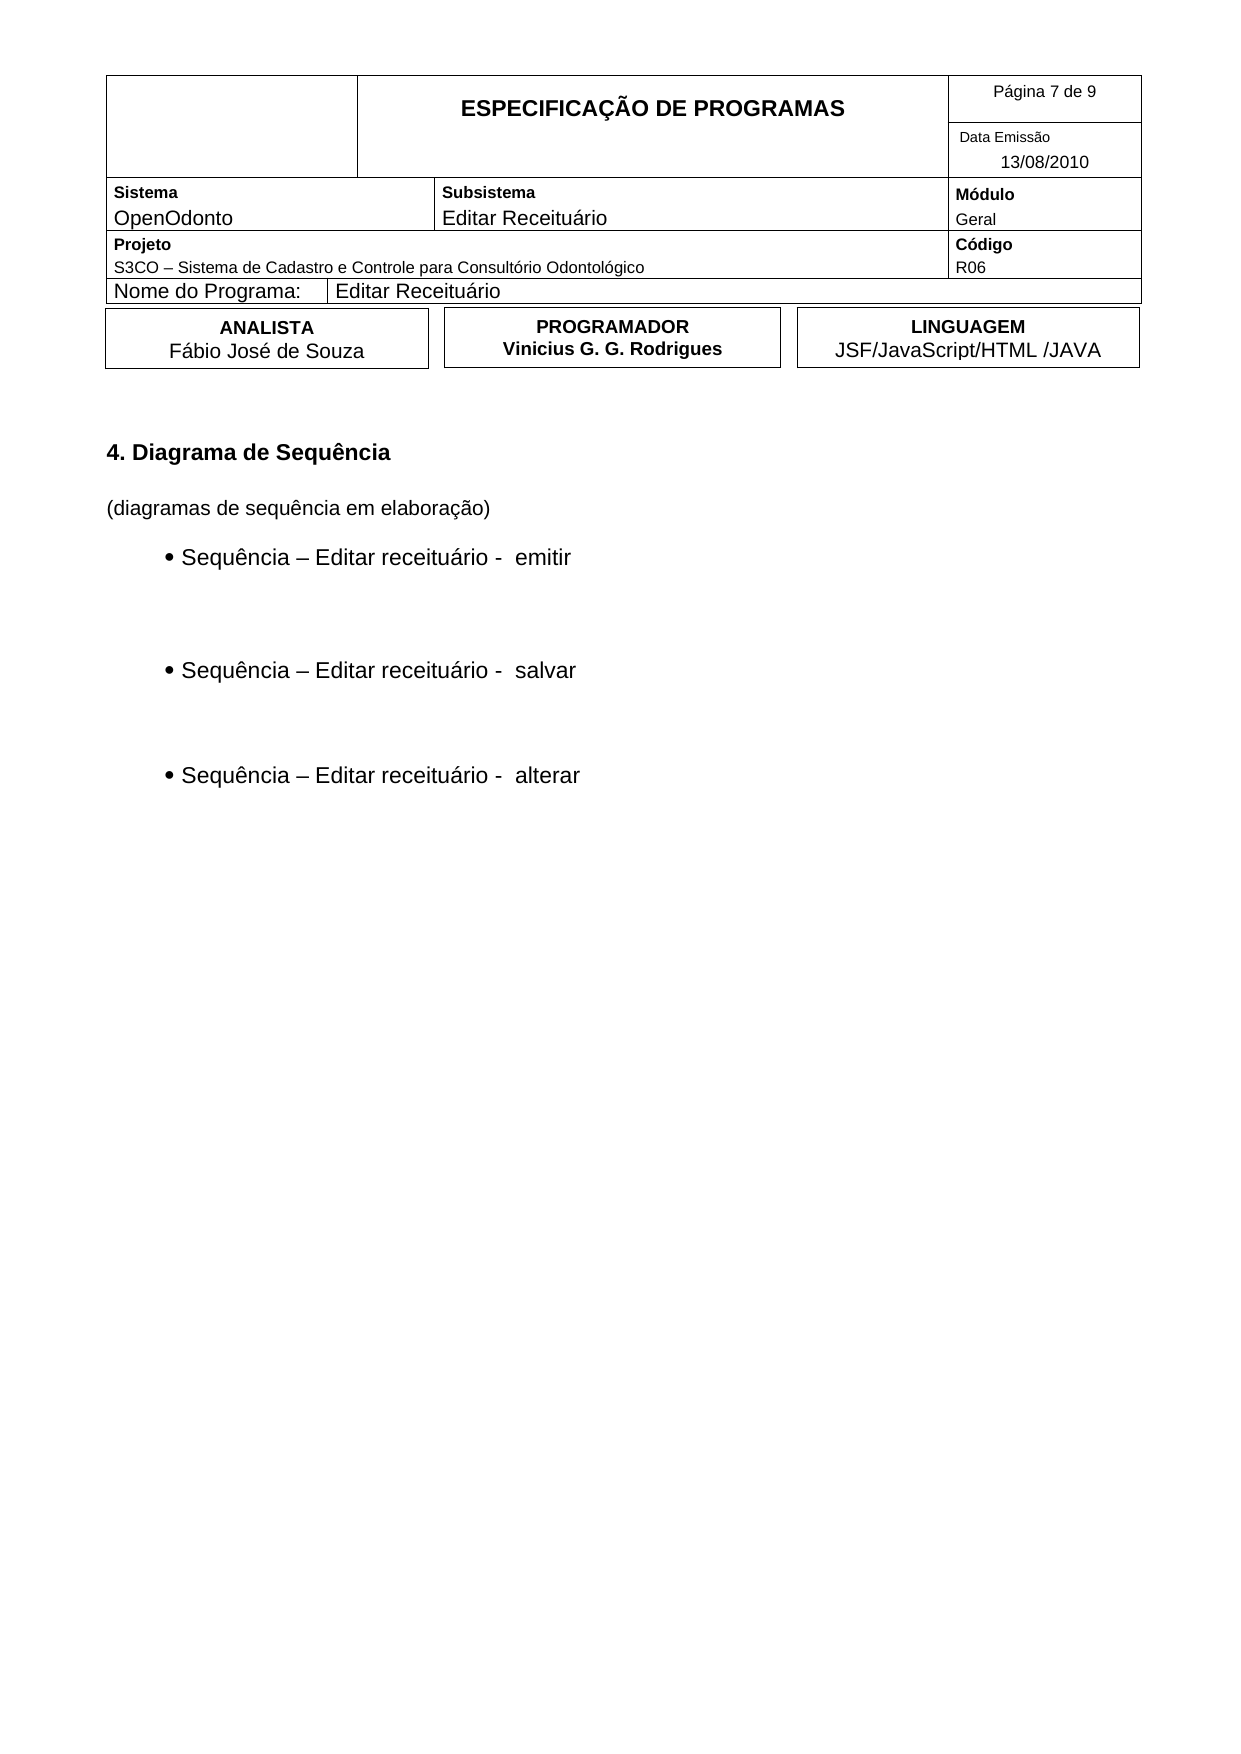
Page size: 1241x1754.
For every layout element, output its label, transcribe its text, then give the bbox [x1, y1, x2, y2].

list Sequência – Editar receituário - emitir [165, 544, 1151, 570]
list Sequência – Editar receituário - alterar [165, 762, 1151, 789]
text (diagramas de sequência em elaboração) [106, 496, 1151, 520]
subtitle Diagrama de Sequência [106, 439, 1151, 465]
list Sequência – Editar receituário - salvar [165, 657, 1151, 683]
